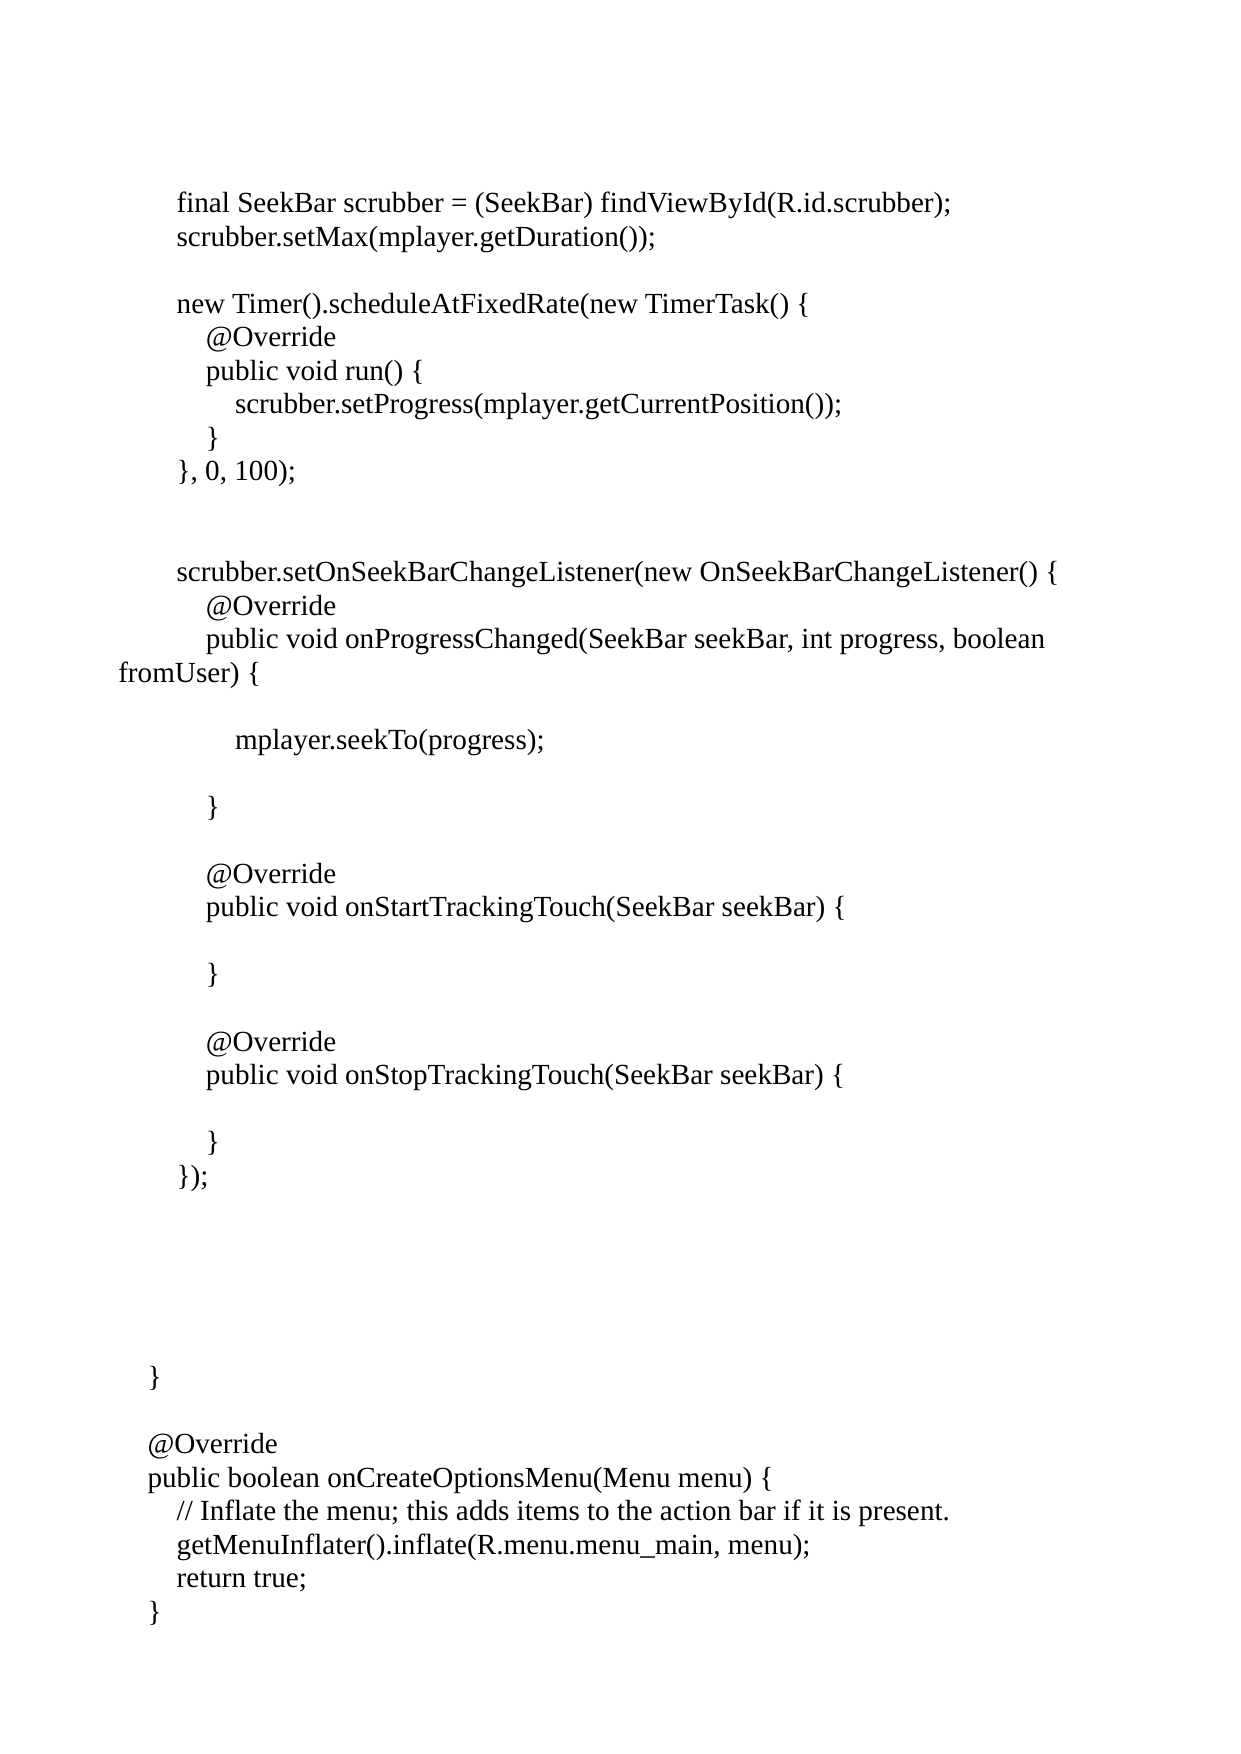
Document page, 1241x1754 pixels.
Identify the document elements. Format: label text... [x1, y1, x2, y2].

text } [118, 789, 1122, 822]
text return true; [118, 1560, 1122, 1594]
text public void onProgressChanged(SeekBar seekBar, int progress, boolean fromUser) { [118, 621, 1122, 688]
text } [118, 1594, 1122, 1627]
text new Timer().scheduleAtFixedRate(new TimerTask() { [118, 286, 1122, 319]
text public void onStartTrackingTouch(SeekBar seekBar) { [118, 889, 1122, 923]
text public void run() { [118, 353, 1122, 386]
text public boolean onCreateOptionsMenu(Menu menu) { [118, 1460, 1122, 1493]
text } [118, 1124, 1122, 1158]
text // Inflate the menu; this adds items to the action bar if it is present. [118, 1493, 1122, 1527]
text scrubber.setMax(mplayer.getDuration()); [118, 219, 1122, 252]
text final SeekBar scrubber = (SeekBar) findViewById(R.id.scrubber); [118, 185, 1122, 219]
text @Override [118, 1426, 1122, 1460]
text } [118, 420, 1122, 453]
text @Override [118, 319, 1122, 353]
text scrubber.setOnSeekBarChangeListener(new OnSeekBarChangeListener() { [118, 554, 1122, 588]
text mplayer.seekTo(progress); [118, 722, 1122, 755]
text @Override [118, 588, 1122, 621]
text public void onStopTrackingTouch(SeekBar seekBar) { [118, 1057, 1122, 1091]
text } [118, 1359, 1122, 1393]
text }, 0, 100); [118, 453, 1122, 487]
text @Override [118, 1024, 1122, 1057]
text getMenuInflater().inflate(R.menu.menu_main, menu); [118, 1527, 1122, 1560]
text } [118, 957, 1122, 990]
text }); [118, 1158, 1122, 1191]
text @Override [118, 856, 1122, 889]
text scrubber.setProgress(mplayer.getCurrentPosition()); [118, 386, 1122, 420]
